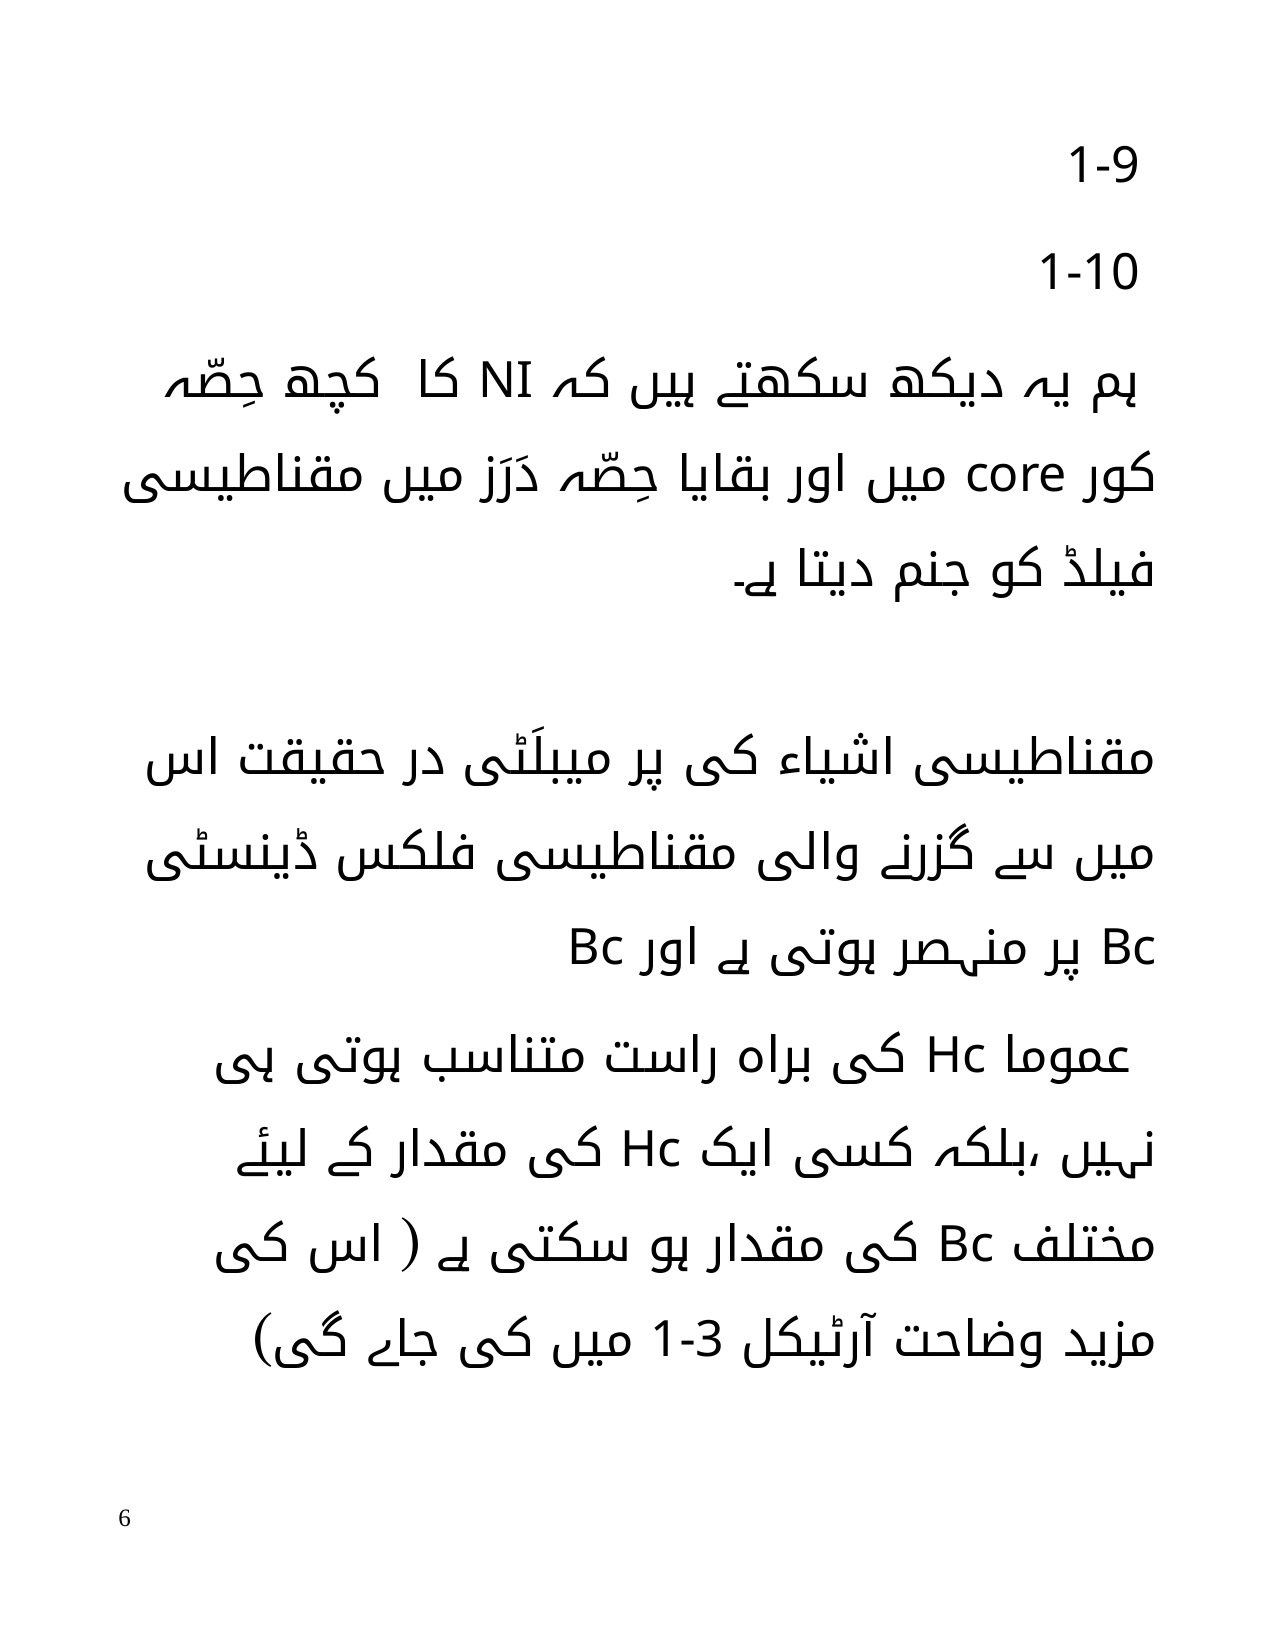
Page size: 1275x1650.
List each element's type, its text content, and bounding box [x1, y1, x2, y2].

text 1-9 [118, 118, 1157, 213]
text ہم یہ دیکھ سکھتے ہیں کہ NI کا کچھ حِصّہ کور core میں اور بقایا حِصّہ دَرَز میں مقناطیسی فیلڈ کو جنم دیتا ہے۔ [118, 333, 1157, 618]
text مقناطیسی اشیاء کی پر میبلَٹی در حقیقت اس میں سے گزرنے والی مقناطیسی فلکس ڈینسٹی Bc پر منہصر ہوتی ہے اور Bc [118, 711, 1157, 995]
text عموما Hc کی براہ راست متناسب ہوتی ہی نہیں ،بلکہ کسی ایک Hc کی مقدار کے لیئے مختلف Bc کی مقدار ہو سکتی ہے ( اس کی مزید وضاحت آرٹیکل 3-1 میں کی جاے گی) لہٰذا اگرچہ مساوات (9-1) جزوی طور پر درست ہے مگر اس سے mmf اور فلکس ڈینسٹی کے (10-1) کی طرح کی سادہ مساوات حاصل نہیں ہوتی،پھر بھی بُہت سی جگہوں میں کور core کی پرمیبلَٹی کو استعمال کر کے قابل تسلیم حل نکالے جاتے ہیں اور اس طریقے کو عموما استعمال کیا جاتا ہے، مساوات (8-1) کو استعمال کرتے ہوئے مساوات (10-1) کو ہوں لکھا جا سکتا ہے [118, 1008, 1157, 1387]
text 1-10 [118, 226, 1157, 320]
